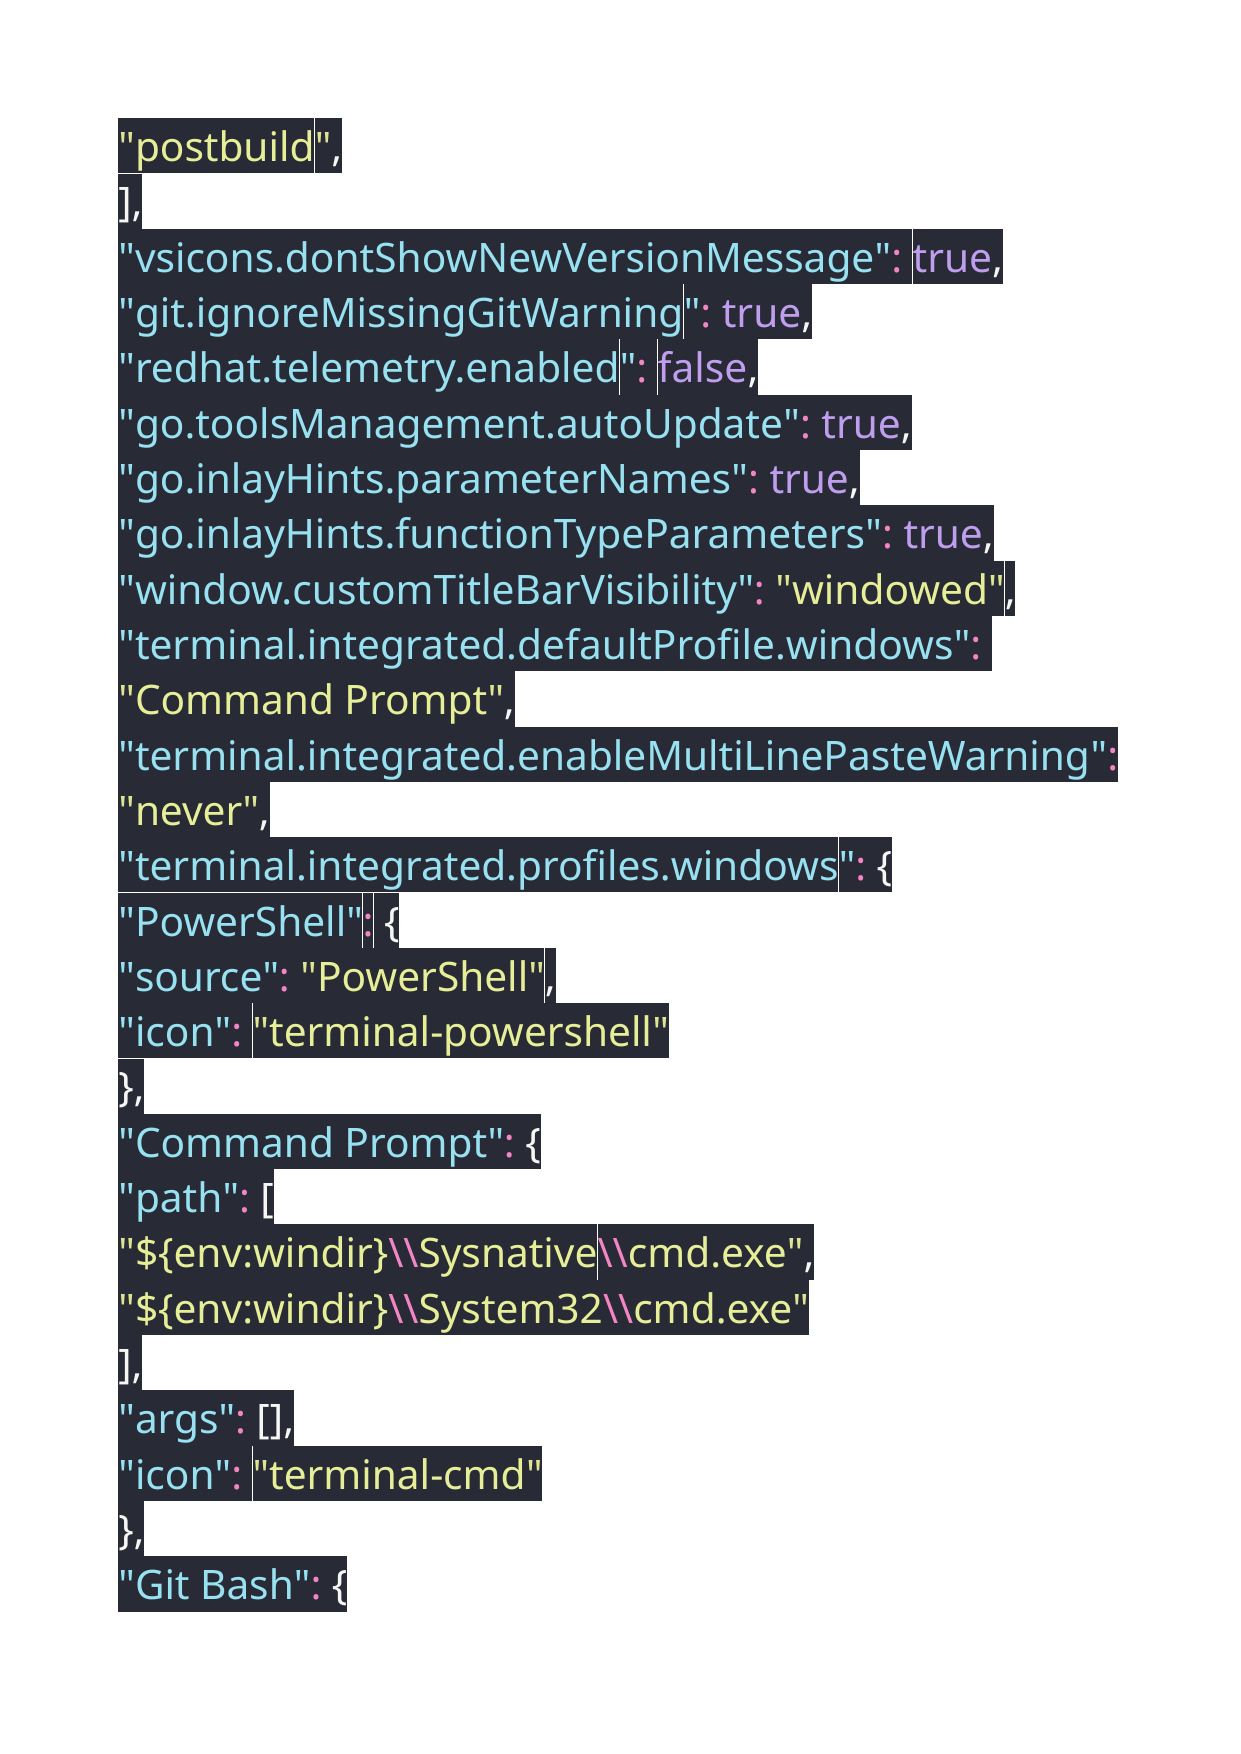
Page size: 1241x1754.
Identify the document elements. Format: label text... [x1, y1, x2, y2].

text "terminal.integrated.defaultProfile.windows": "Command Prompt", [118, 616, 1122, 727]
text "path": [ [118, 1169, 1122, 1224]
text "Command Prompt": { [118, 1114, 1122, 1169]
text "redhat.telemetry.enabled": false, [118, 339, 1122, 395]
text }, [118, 1058, 1122, 1114]
text "args": [], [118, 1390, 1122, 1446]
text ], [118, 173, 1122, 229]
text "terminal.integrated.enableMultiLinePasteWarning": "never", [118, 727, 1122, 837]
text "Git Bash": { [118, 1556, 1122, 1612]
text "vsicons.dontShowNewVersionMessage": true, [118, 229, 1122, 284]
text "postbuild", [118, 118, 1122, 173]
text "PowerShell": { [118, 892, 1122, 948]
text "git.ignoreMissingGitWarning": true, [118, 284, 1122, 339]
text "icon": "terminal-powershell" [118, 1003, 1122, 1058]
text "go.inlayHints.functionTypeParameters": true, [118, 505, 1122, 561]
text "${env:windir}\\System32\\cmd.exe" [118, 1280, 1122, 1335]
text ], [118, 1335, 1122, 1390]
text "go.toolsManagement.autoUpdate": true, [118, 395, 1122, 450]
text "source": "PowerShell", [118, 948, 1122, 1003]
text "window.customTitleBarVisibility": "windowed", [118, 561, 1122, 616]
text "go.inlayHints.parameterNames": true, [118, 450, 1122, 505]
text "terminal.integrated.profiles.windows": { [118, 837, 1122, 892]
text }, [118, 1501, 1122, 1556]
text "icon": "terminal-cmd" [118, 1446, 1122, 1501]
text "${env:windir}\\Sysnative\\cmd.exe", [118, 1224, 1122, 1280]
